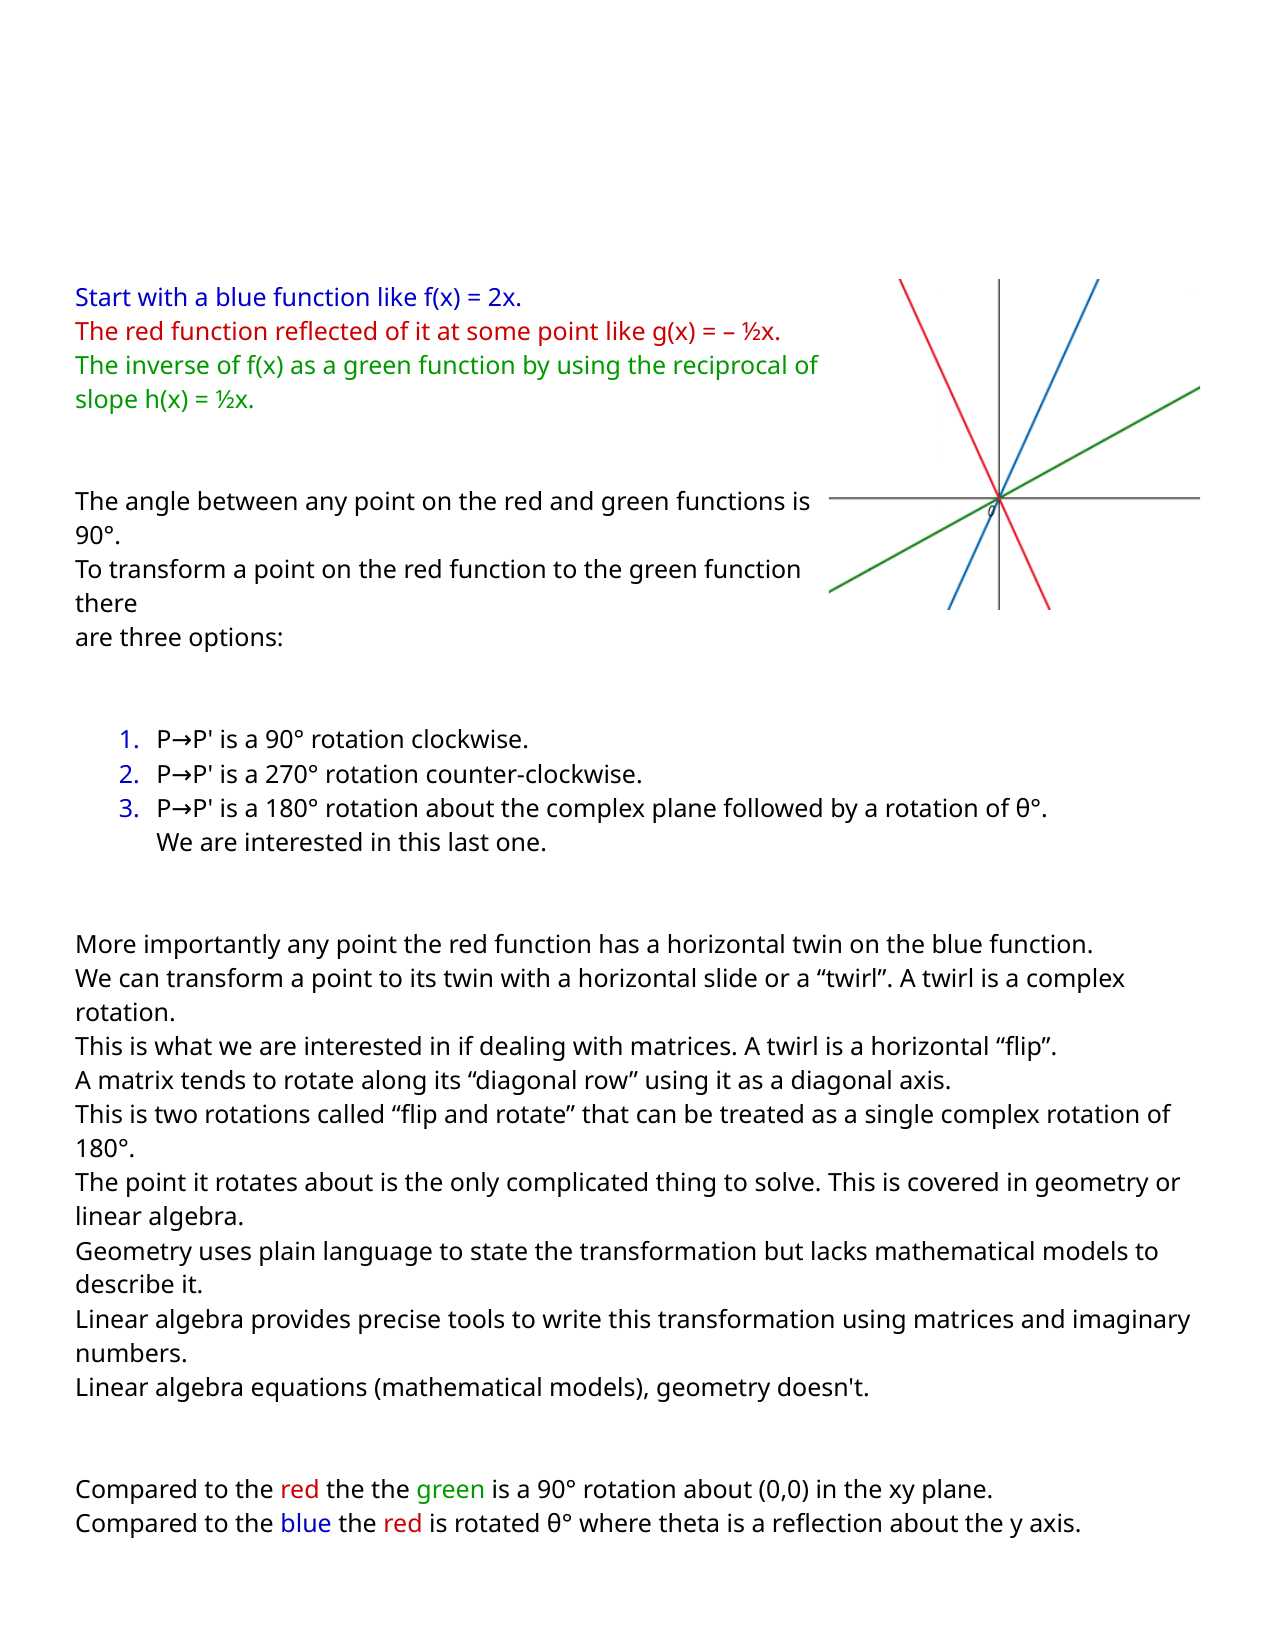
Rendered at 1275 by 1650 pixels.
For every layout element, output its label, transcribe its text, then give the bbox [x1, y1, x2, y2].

text Linear algebra equations (mathematical models), geometry doesn't. [75, 1369, 1200, 1403]
text A matrix tends to rotate along its “diagonal row” using it as a diagonal axis. [75, 1063, 1200, 1097]
text We can transform a point to its twin with a horizontal slide or a “twirl”. A twirl is a complex rotation. [75, 961, 1200, 1029]
text Linear algebra provides precise tools to write this transformation using matrices and imaginary numbers. [75, 1301, 1200, 1369]
text Compared to the red the the green is a 90° rotation about (0,0) in the xy plane. [75, 1472, 1200, 1506]
text The point it rotates about is the only complicated thing to solve. This is covered in geometry or linear algebra. [75, 1165, 1200, 1233]
list P→P' is a 180° rotation about the complex plane followed by a rotation of θ°. [119, 790, 1200, 824]
list We are interested in this last one. [119, 824, 1200, 858]
text This is two rotations called “flip and rotate” that can be treated as a single complex rotation of 180°. [75, 1097, 1200, 1165]
list P→P' is a 270° rotation counter-clockwise. [119, 756, 1200, 790]
text To transform a point on the red function to the green function there [75, 552, 1200, 620]
text Start with a blue function like f(x) = 2x. [75, 279, 828, 313]
text More importantly any point the red function has a horizontal twin on the blue function. [75, 927, 1200, 961]
text The angle between any point on the red and green functions is 90°. [75, 484, 828, 552]
text are three options: [75, 620, 1200, 654]
text Compared to the blue the red is rotated θ° where theta is a reflection about the y axis. [75, 1506, 1200, 1540]
text This is what we are interested in if dealing with matrices. A twirl is a horizontal “flip”. [75, 1029, 1200, 1063]
list P→P' is a 90° rotation clockwise. [119, 722, 1200, 756]
text The inverse of f(x) as a green function by using the reciprocal of slope h(x) = ½x. [75, 347, 828, 416]
text The red function reflected of it at some point like g(x) = – ½x. [75, 313, 828, 347]
picture [828, 279, 1200, 610]
text Geometry uses plain language to state the transformation but lacks mathematical models to describe it. [75, 1233, 1200, 1301]
